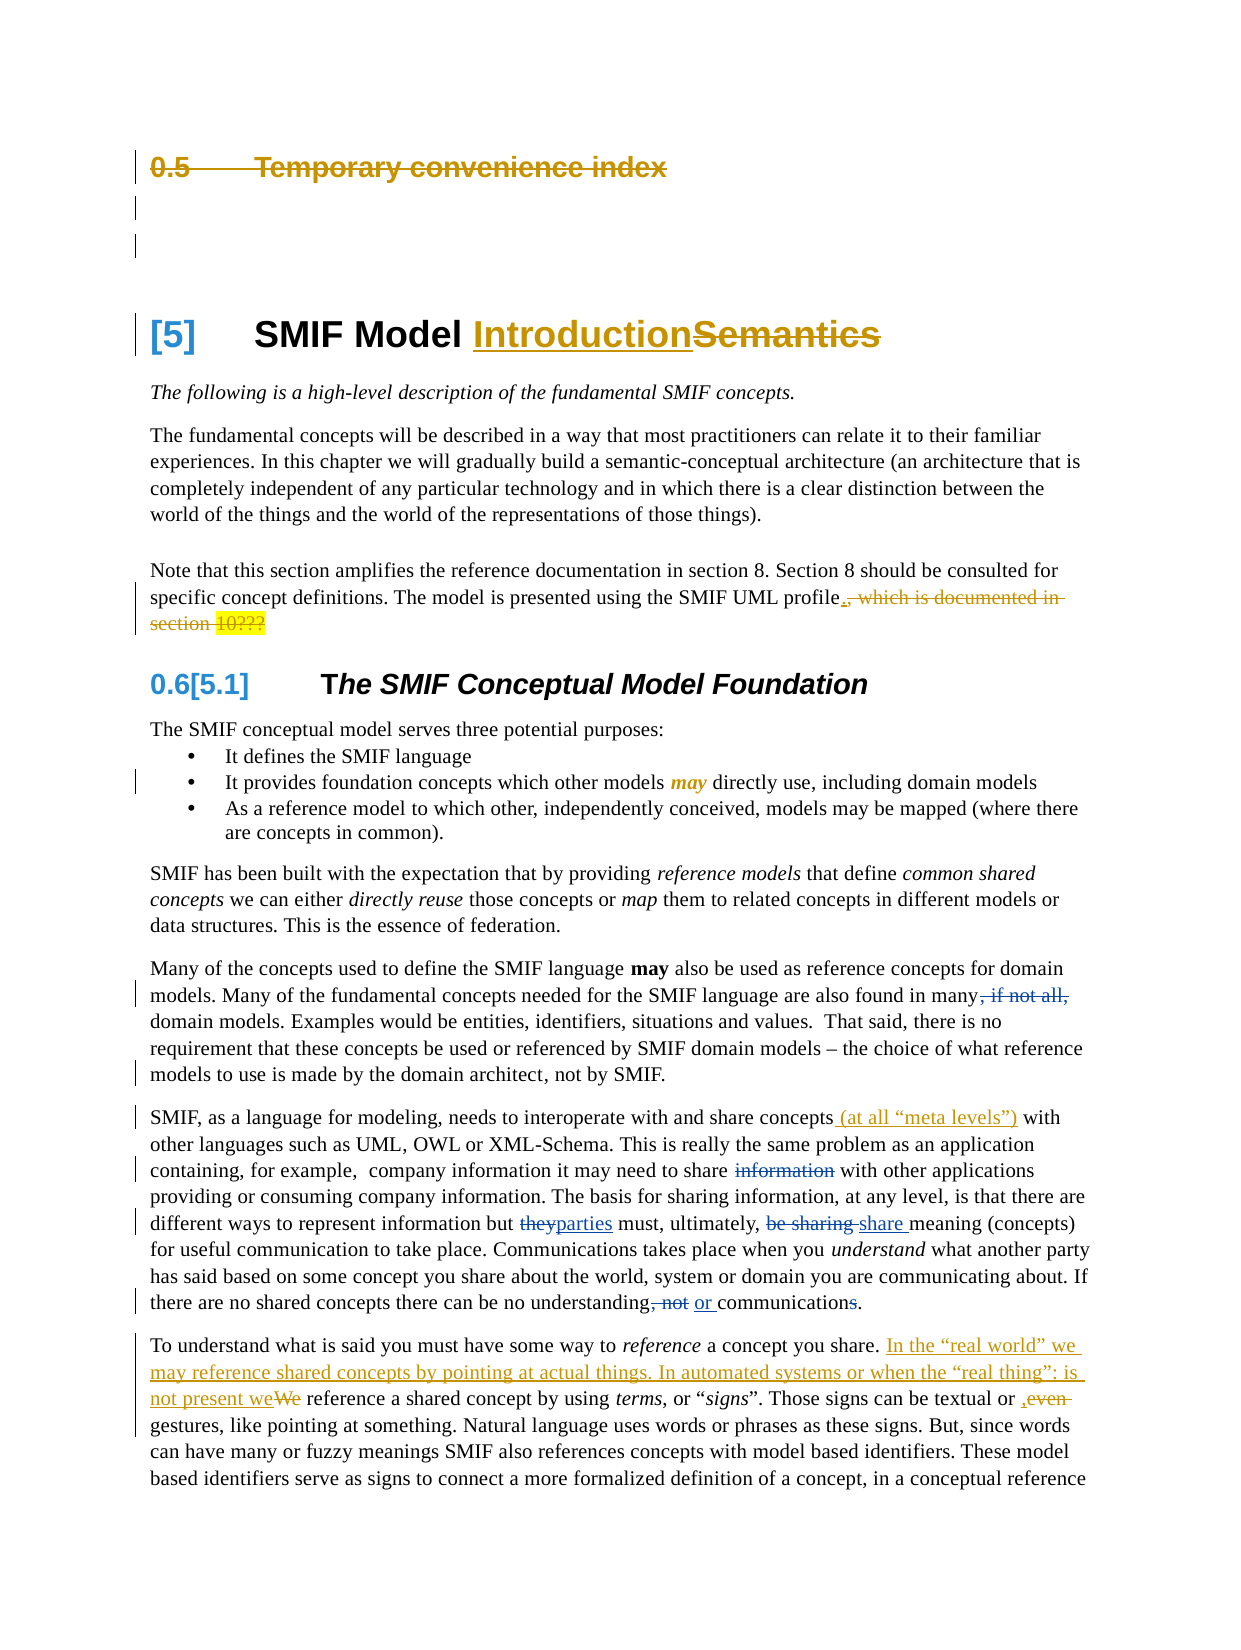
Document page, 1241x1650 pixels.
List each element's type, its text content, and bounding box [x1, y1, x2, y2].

text Note that this section amplifies the reference documentation in section 8. Section 8 should be consulted for specific concept definitions. The model is presented using the SMIF UML profile. [150, 558, 1090, 635]
text The SMIF conceptual model serves three potential purposes: [150, 717, 1090, 741]
subtitle The SMIF Conceptual Model Foundation [150, 667, 1090, 700]
text To understand what is said you must have some way to reference a concept you share. In the “real world” we may reference shared concepts by pointing at actual things. In automated systems or when the “real thing”: is not present we reference a shared concept by using terms, or “signs”. Those signs can be textual or ,gestures, like pointing at something. Natural language uses words or phrases as these signs. But, since words can have many or fuzzy meanings SMIF also references concepts with model based identifiers. These model based identifiers serve as signs to connect a more formalized definition of a concept, in a conceptual reference [150, 1333, 1090, 1489]
list As a reference model to which other, independently conceived, models may be mapped (where there are concepts in common). [187, 794, 1090, 844]
text Many of the concepts used to define the SMIF language may also be used as reference concepts for domain models. Many of the fundamental concepts needed for the SMIF language are also found in many domain models. Examples would be entities, identifiers, situations and values. That said, there is no requirement that these concepts be used or referenced by SMIF domain models – the choice of what reference models to use is made by the domain architect, not by SMIF. [150, 956, 1090, 1086]
subtitle SMIF Model Introduction [150, 313, 1090, 356]
text The fundamental concepts will be described in a way that most practitioners can relate it to their familiar experiences. In this chapter we will gradually build a semantic-conceptual architecture (an architecture that is completely independent of any particular technology and in which there is a clear distinction between the world of the things and the world of the representations of those things). [150, 423, 1090, 526]
text SMIF, as a language for modeling, needs to interoperate with and share concepts (at all “meta levels”) with other languages such as UML, OWL or XML-Schema. This is really the same problem as an application containing, for example, company information it may need to share with other applications providing or consuming company information. The basis for sharing information, at any level, is that there are different ways to represent information but parties must, ultimately, share meaning (concepts) for useful communication to take place. Communications takes place when you understand what another party has said based on some concept you share about the world, system or domain you are communicating about. If there are no shared concepts there can be no understanding or communication. [150, 1105, 1090, 1314]
list It provides foundation concepts which other models may directly use, including domain models [187, 769, 1090, 794]
text SMIF has been built with the expectation that by providing reference models that define common shared concepts we can either directly reuse those concepts or map them to related concepts in different models or data structures. This is the essence of federation. [150, 860, 1090, 937]
list It defines the SMIF language [187, 743, 1090, 769]
text The following is a high-level description of the fundamental SMIF concepts. [150, 379, 1090, 404]
